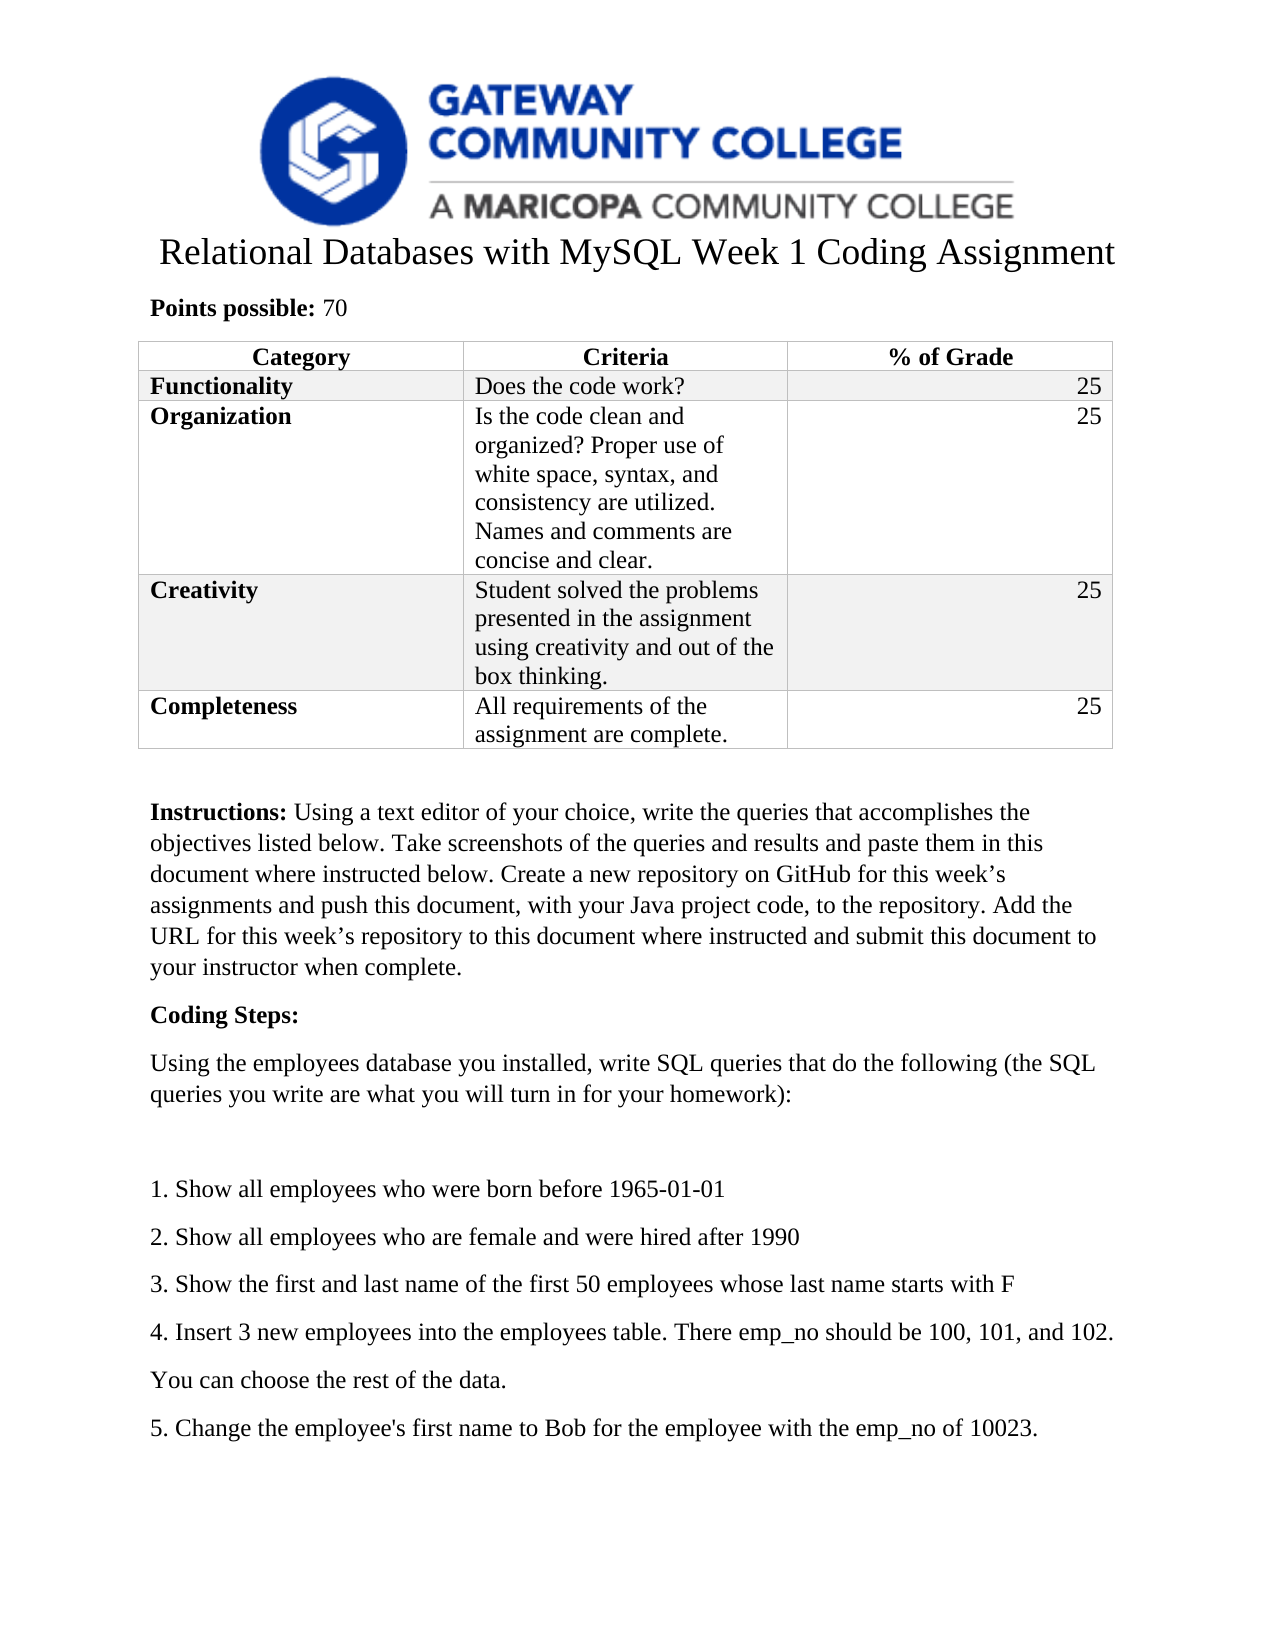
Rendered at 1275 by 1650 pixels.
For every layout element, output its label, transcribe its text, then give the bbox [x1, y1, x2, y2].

table_cell Completeness [139, 691, 463, 748]
table_cell 25 [788, 371, 1112, 400]
table_cell All requirements of the assignment are complete. [464, 691, 787, 748]
table_cell Organization [139, 401, 463, 574]
text 1. Show all employees who were born before 1965-01-01 [150, 1174, 1125, 1203]
table_cell Student solved the problems presented in the assignment using creativity and out of the box thinking. [464, 575, 787, 690]
table_cell 25 [788, 575, 1112, 690]
table_header Category [139, 342, 463, 370]
table_cell Creativity [139, 575, 463, 690]
table_header % of Grade [788, 342, 1112, 370]
text 4. Insert 3 new employees into the employees table. There emp_no should be 100, 101, and 102. [150, 1317, 1125, 1346]
text Relational Databases with MySQL Week 1 Coding Assignment [150, 230, 1125, 273]
table_cell Functionality [139, 371, 463, 400]
text Using the employees database you installed, write SQL queries that do the following (the SQL queries you write are what you will turn in for your homework): [150, 1048, 1125, 1107]
text 2. Show all employees who are female and were hired after 1990 [150, 1222, 1125, 1251]
text Coding Steps: [150, 1000, 1125, 1029]
text 5. Change the employee's first name to Bob for the employee with the emp_no of 10023. [150, 1413, 1125, 1441]
table_cell 25 [788, 691, 1112, 748]
table_cell 25 [788, 401, 1112, 574]
text 3. Show the first and last name of the first 50 employees whose last name starts with F [150, 1269, 1125, 1298]
picture [256, 75, 1019, 230]
table_header Criteria [464, 342, 787, 370]
table_cell Is the code clean and organized? Proper use of white space, syntax, and consistency are utilized. Names and comments are concise and clear. [464, 401, 787, 574]
text Instructions: Using a text editor of your choice, write the queries that accomplishes the objectives listed below. Take screenshots of the queries and results and paste them in this document where instructed below. Create a new repository on GitHub for this week’s assignments and push this document, with your Java project code, to the repository. Add the URL for this week’s repository to this document where instructed and submit this document to your instructor when complete. [150, 797, 1125, 981]
table_cell Does the code work? [464, 371, 787, 400]
text You can choose the rest of the data. [150, 1365, 1125, 1394]
text Points possible: 70 [150, 293, 1125, 322]
